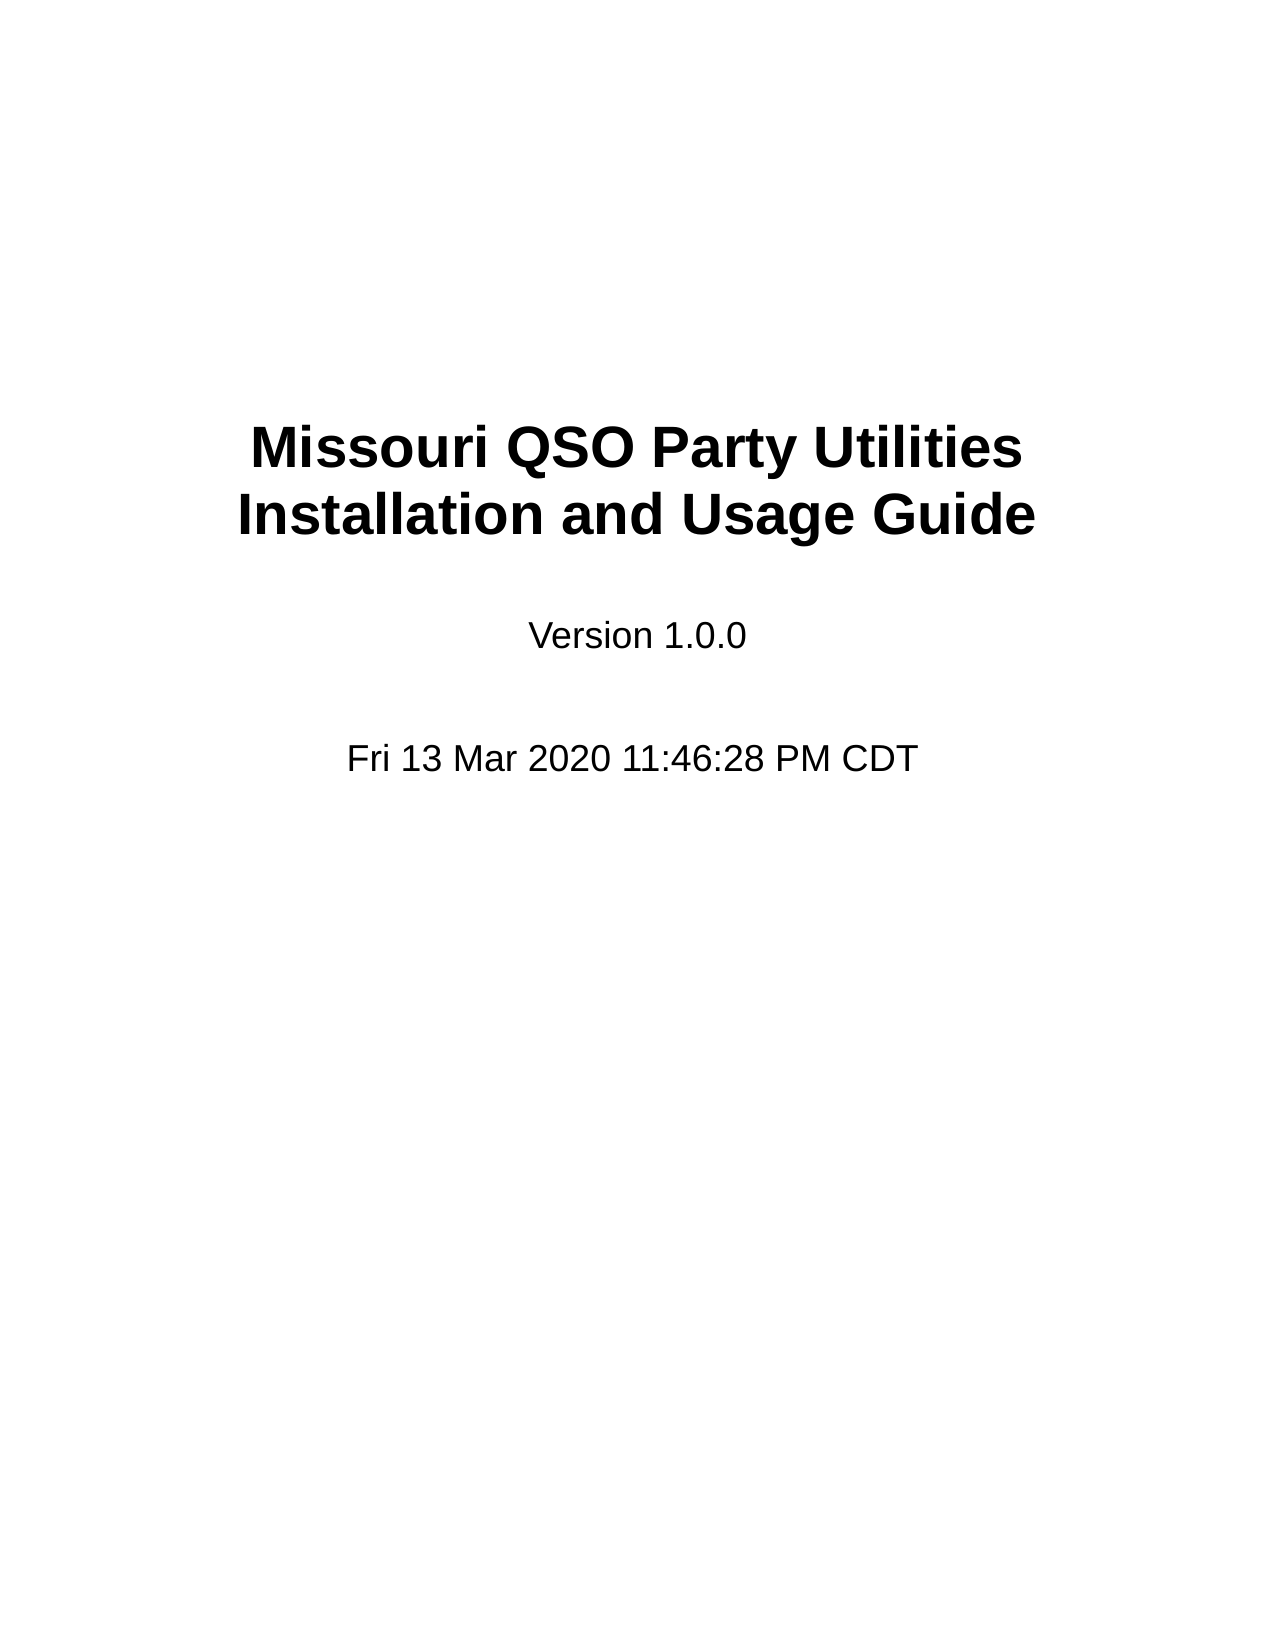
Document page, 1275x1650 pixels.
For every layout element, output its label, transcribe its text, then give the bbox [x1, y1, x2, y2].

subtitle Version 1.0.0 [118, 613, 1157, 656]
subtitle Fri 13 Mar 2020 11:46:28 PM CDT [118, 737, 1157, 780]
title Missouri QSO Party Utilities Installation and Usage Guide [118, 412, 1157, 546]
